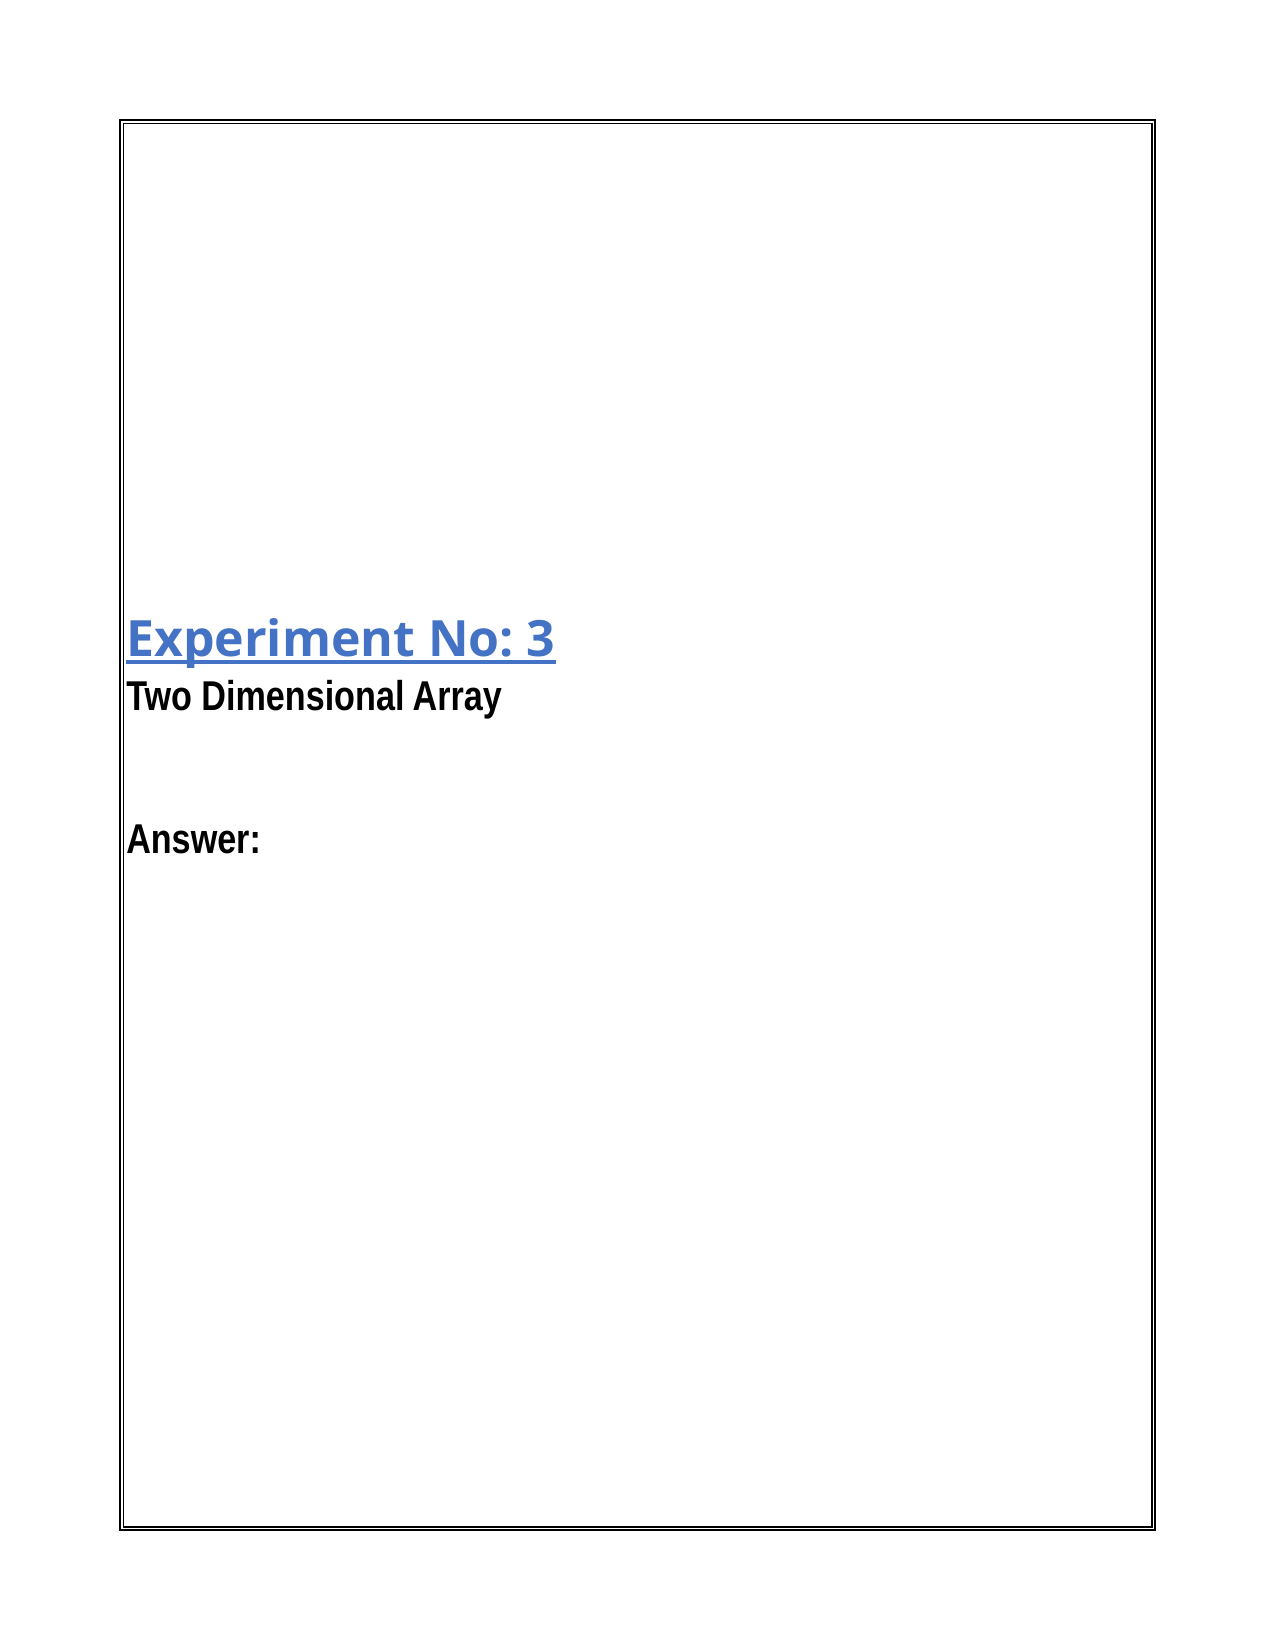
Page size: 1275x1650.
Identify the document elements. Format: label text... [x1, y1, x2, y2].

text Answer: [126, 814, 1149, 862]
text Experiment No: 3 [126, 603, 1149, 671]
text Two Dimensional Array [126, 671, 1149, 719]
